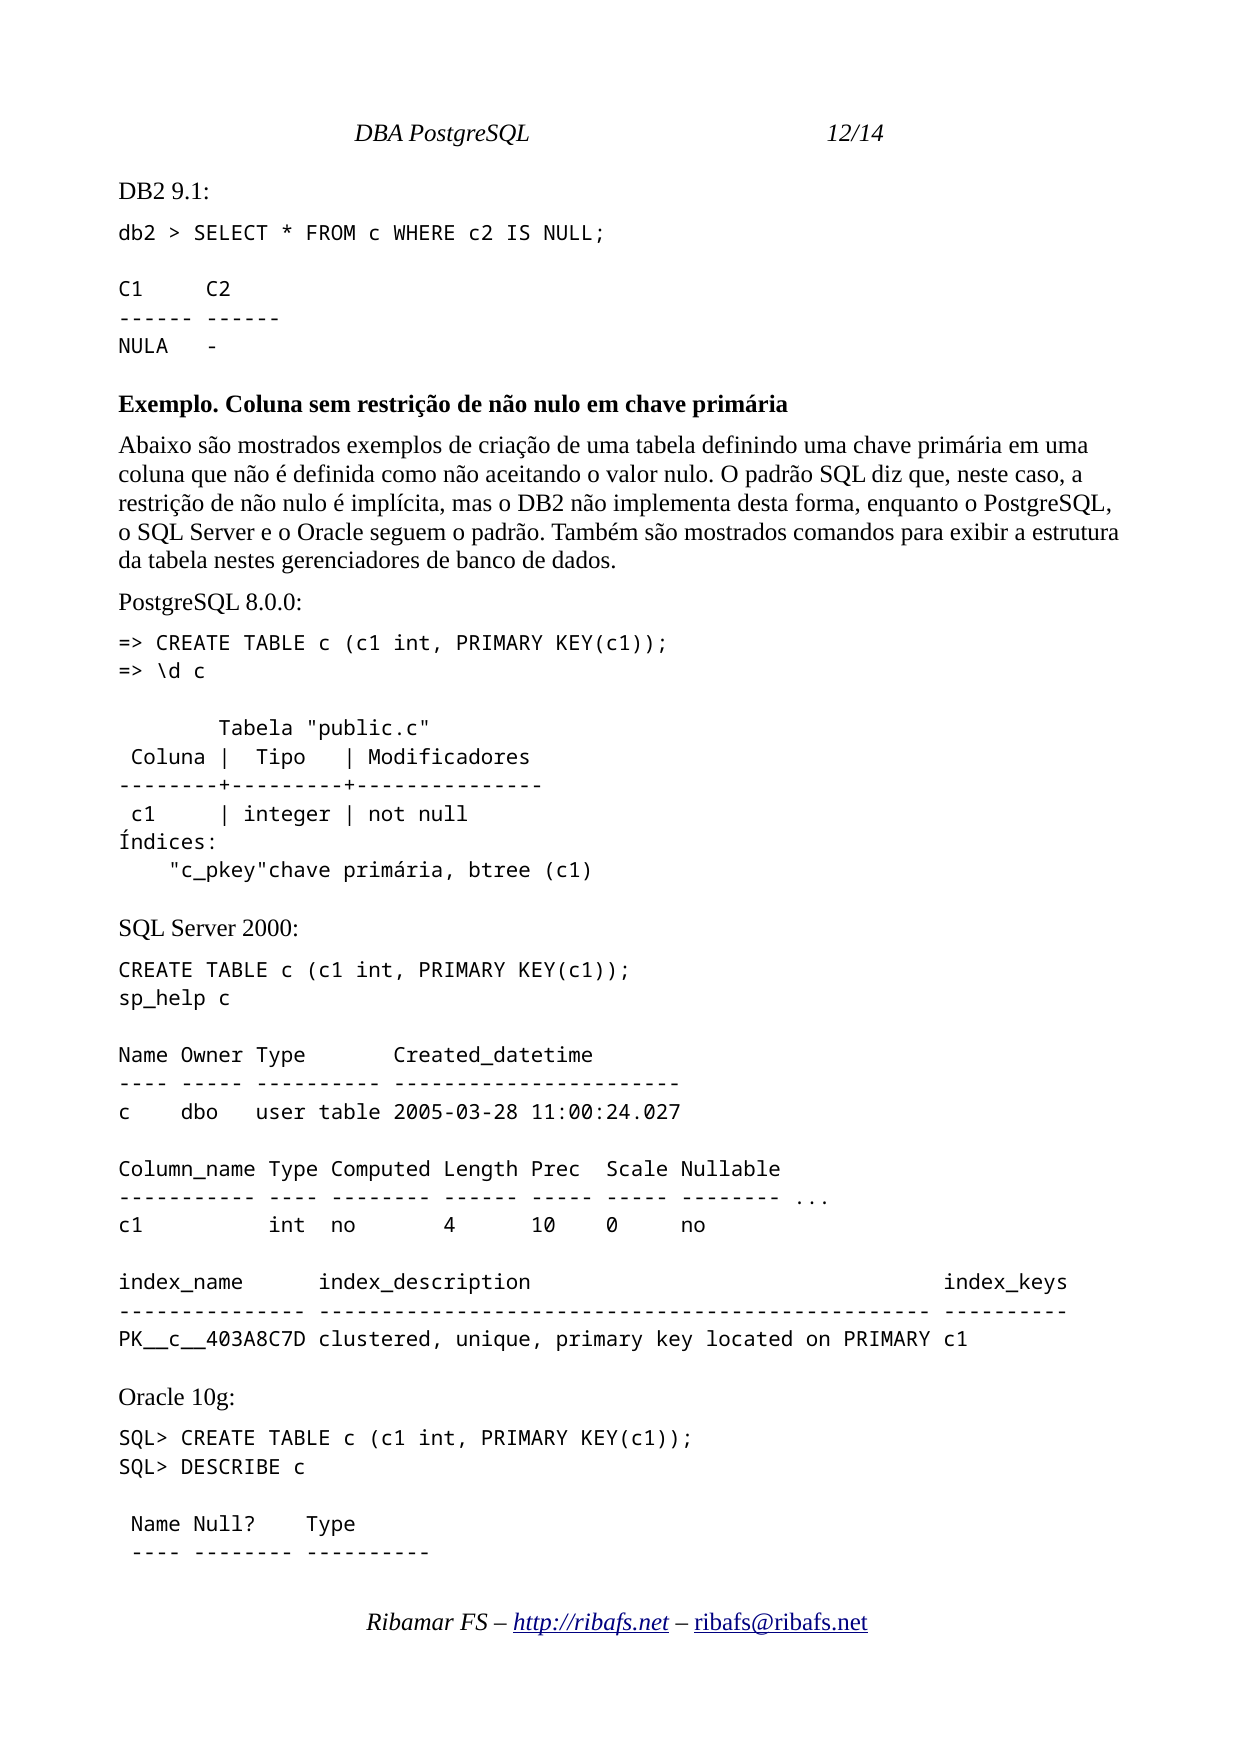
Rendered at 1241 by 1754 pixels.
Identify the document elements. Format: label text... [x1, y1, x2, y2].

text c1 int no 4 10 0 no [118, 1211, 1122, 1239]
text Oracle 10g: [118, 1382, 1122, 1411]
text Exemplo. Coluna sem restrição de não nulo em chave primária [118, 389, 1122, 418]
text ---- -------- ---------- [118, 1537, 1122, 1566]
text SQL> CREATE TABLE c (c1 int, PRIMARY KEY(c1)); [118, 1423, 1122, 1452]
text PK__c__403A8C7D clustered, unique, primary key located on PRIMARY c1 [118, 1324, 1122, 1353]
text C1 C2 [118, 274, 1122, 303]
text NULA - [118, 331, 1122, 360]
text => CREATE TABLE c (c1 int, PRIMARY KEY(c1)); [118, 628, 1122, 656]
text Name Null? Type [118, 1509, 1122, 1537]
text Tabela "public.c" [118, 713, 1122, 742]
text c dbo user table 2005-03-28 11:00:24.027 [118, 1097, 1122, 1125]
text ---- ----- ---------- ----------------------- [118, 1068, 1122, 1097]
text Abaixo são mostrados exemplos de criação de uma tabela definindo uma chave primária em uma coluna que não é definida como não aceitando o valor nulo. O padrão SQL diz que, neste caso, a restrição de não nulo é implícita, mas o DB2 não implementa desta forma, enquanto o PostgreSQL, o SQL Server e o Oracle seguem o padrão. Também são mostrados comandos para exibir a estrutura da tabela nestes gerenciadores de banco de dados. [118, 431, 1122, 574]
text SQL> DESCRIBE c [118, 1452, 1122, 1480]
text ------ ------ [118, 303, 1122, 331]
text Name Owner Type Created_datetime [118, 1040, 1122, 1068]
text --------+---------+--------------- [118, 770, 1122, 799]
text --------------- ------------------------------------------------- ---------- [118, 1296, 1122, 1324]
text SQL Server 2000: [118, 913, 1122, 942]
text PostgreSQL 8.0.0: [118, 587, 1122, 616]
text db2 > SELECT * FROM c WHERE c2 IS NULL; [118, 218, 1122, 246]
text Índices: [118, 827, 1122, 856]
text "c_pkey"chave primária, btree (c1) [118, 856, 1122, 884]
text index_name index_description index_keys [118, 1267, 1122, 1296]
text ----------- ---- -------- ------ ----- ----- -------- ... [118, 1182, 1122, 1211]
text sp_help c [118, 983, 1122, 1012]
text c1 | integer | not null [118, 799, 1122, 827]
text => \d c [118, 656, 1122, 685]
text Column_name Type Computed Length Prec Scale Nullable [118, 1154, 1122, 1182]
text DB2 9.1: [118, 176, 1122, 205]
text CREATE TABLE c (c1 int, PRIMARY KEY(c1)); [118, 955, 1122, 983]
text Coluna | Tipo | Modificadores [118, 742, 1122, 770]
